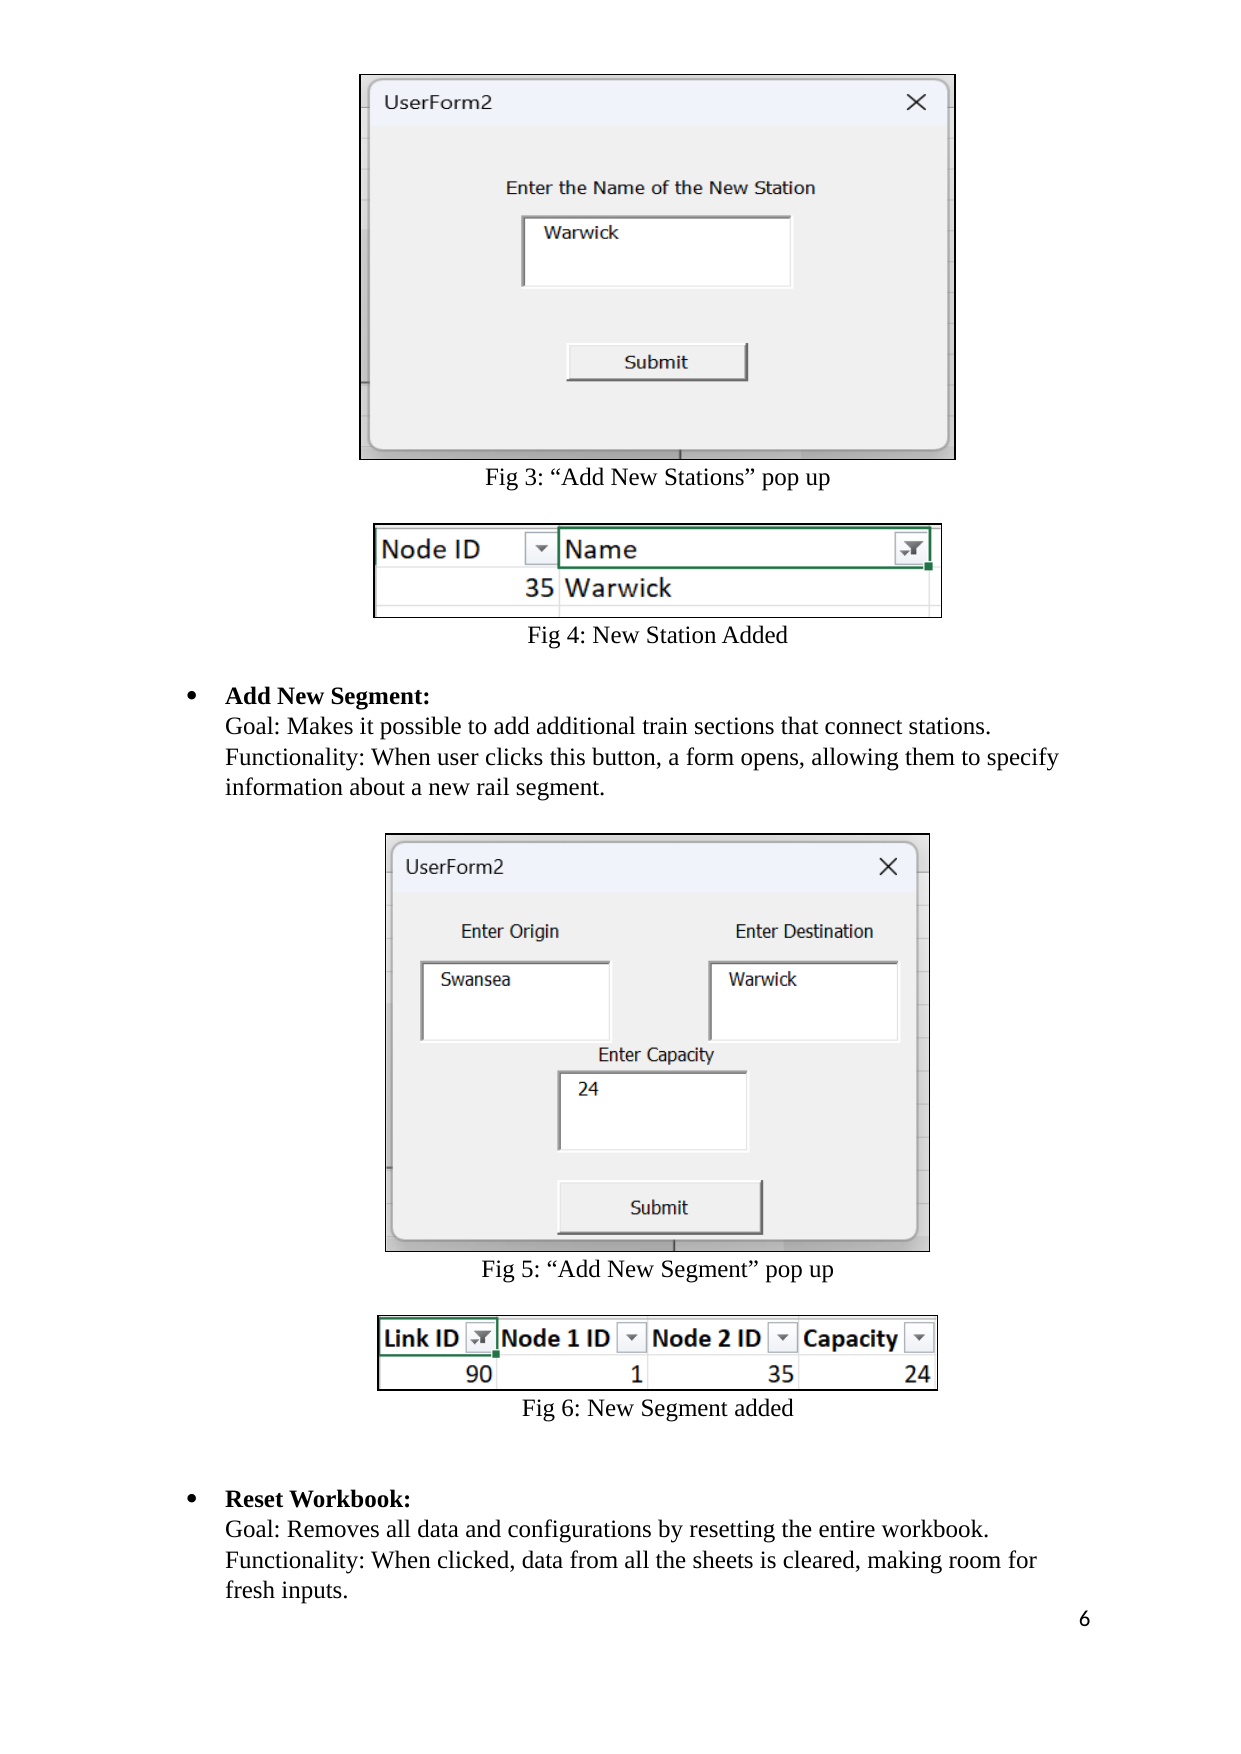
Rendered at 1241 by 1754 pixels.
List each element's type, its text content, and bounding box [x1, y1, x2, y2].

list Goal: Removes all data and configurations by resetting the entire workbook. [225, 1514, 1090, 1543]
list Functionality: When clicked, data from all the sheets is cleared, making room for fresh inputs. [225, 1545, 1090, 1604]
list Add New Segment: [187, 681, 1090, 709]
list Reset Workbook: [187, 1484, 1090, 1513]
list Functionality: When user clicks this button, a form opens, allowing them to specify information about a new rail segment. [225, 742, 1090, 801]
list Fig 5: “Add New Segment” pop up [225, 1254, 1090, 1283]
list Fig 4: New Station Added [225, 620, 1090, 649]
list Fig 6: New Segment added [225, 1393, 1090, 1421]
list Fig 3: “Add New Stations” pop up [225, 462, 1090, 491]
list Goal: Makes it possible to add additional train sections that connect stations. [225, 711, 1090, 740]
